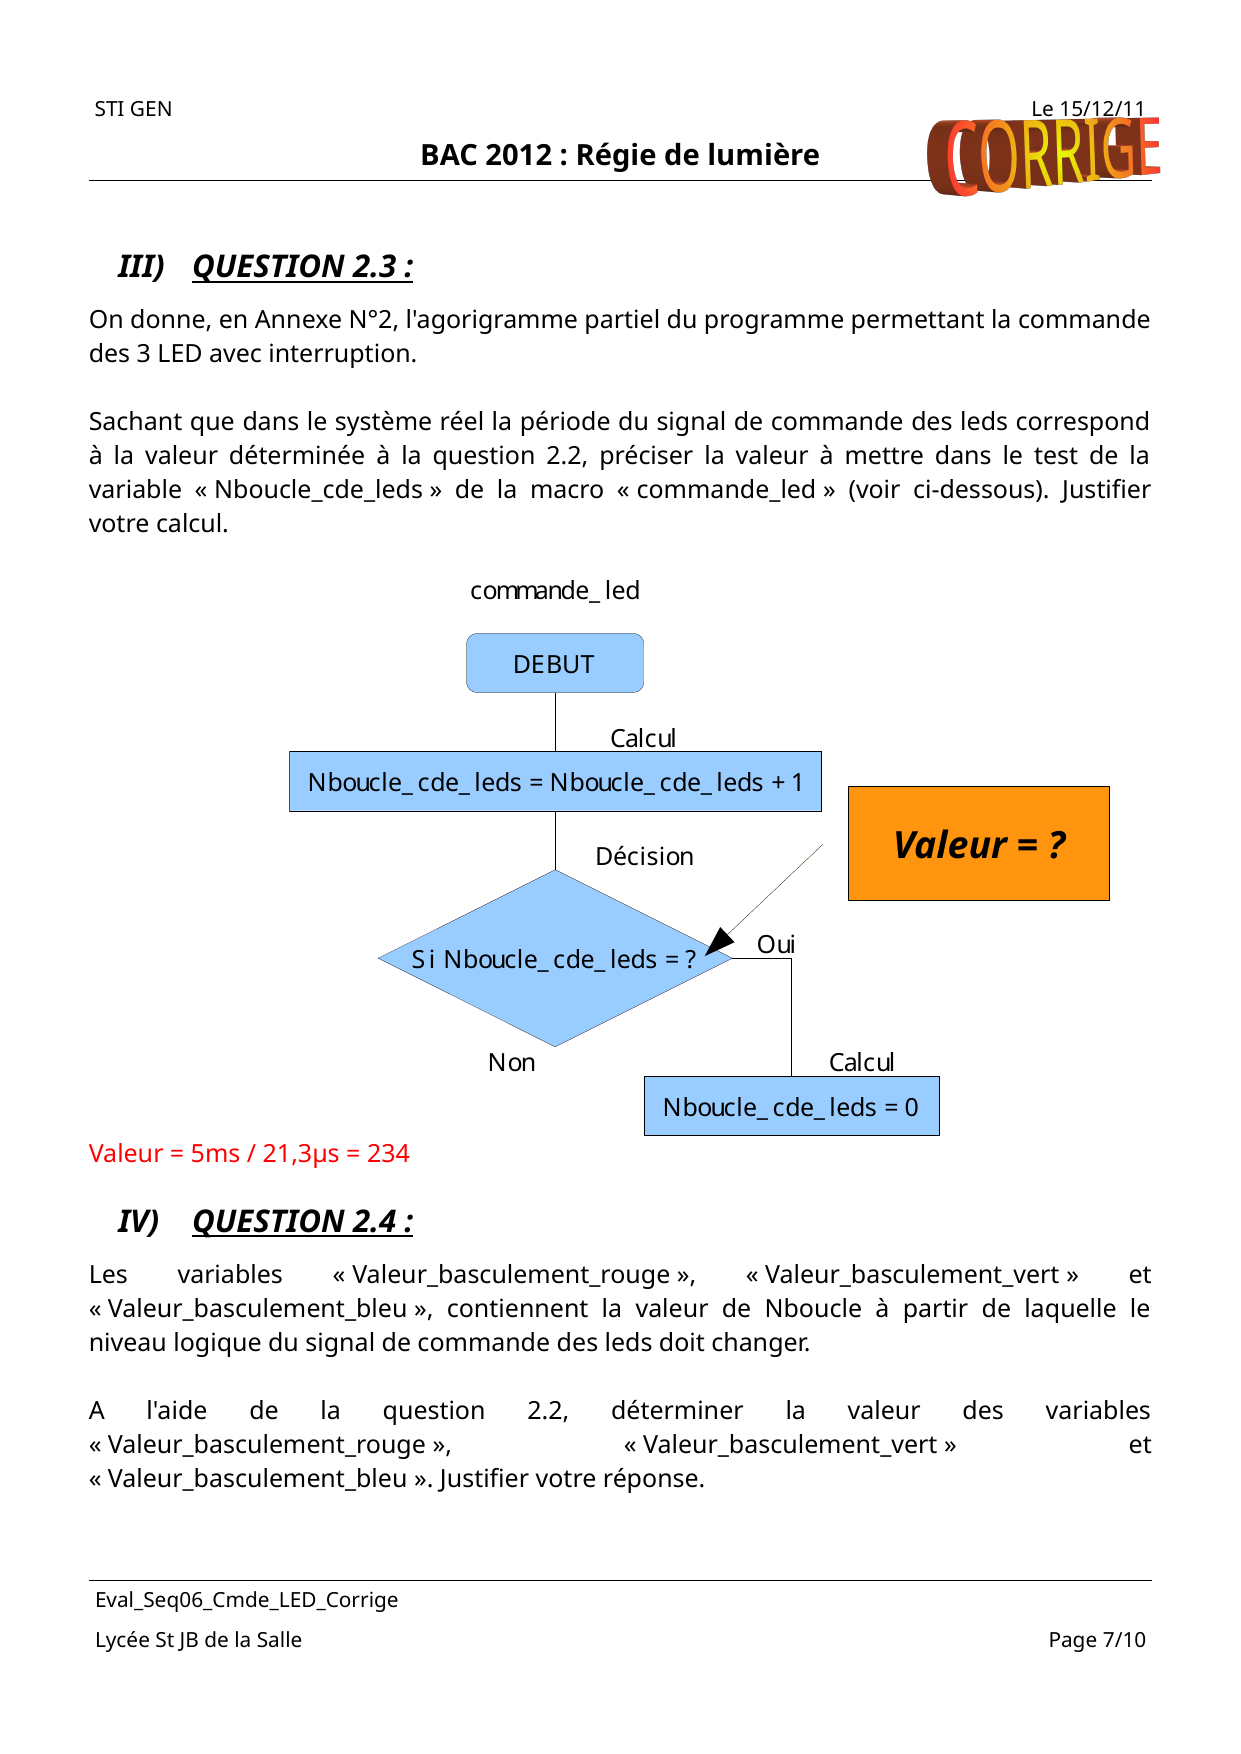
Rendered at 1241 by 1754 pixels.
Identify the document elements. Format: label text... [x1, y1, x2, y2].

subtitle Question 2.3 : [118, 244, 1152, 287]
text Sachant que dans le système réel la période du signal de commande des leds correspond à la valeur déterminée à la question 2.2, préciser la valeur à mettre dans le test de la variable « Nboucle_cde_leds » de la macro « commande_led » (voir ci-dessous). Justifier votre calcul. [88, 404, 1152, 540]
text Valeur = 5ms / 21,3µs = 234 [88, 1136, 1152, 1169]
subtitle Question 2.4 : [118, 1199, 1152, 1242]
text On donne, en Annexe N°2, l'agorigramme partiel du programme permettant la commande des 3 LED avec interruption. [88, 302, 1152, 370]
text A l'aide de la question 2.2, déterminer la valeur des variables « Valeur_basculement_rouge », « Valeur_basculement_vert » et « Valeur_basculement_bleu ». Justifier votre réponse. [88, 1393, 1152, 1495]
text Les variables « Valeur_basculement_rouge », « Valeur_basculement_vert » et « Valeur_basculement_bleu », contiennent la valeur de Nboucle à partir de laquelle le niveau logique du signal de commande des leds doit changer. [88, 1256, 1152, 1359]
